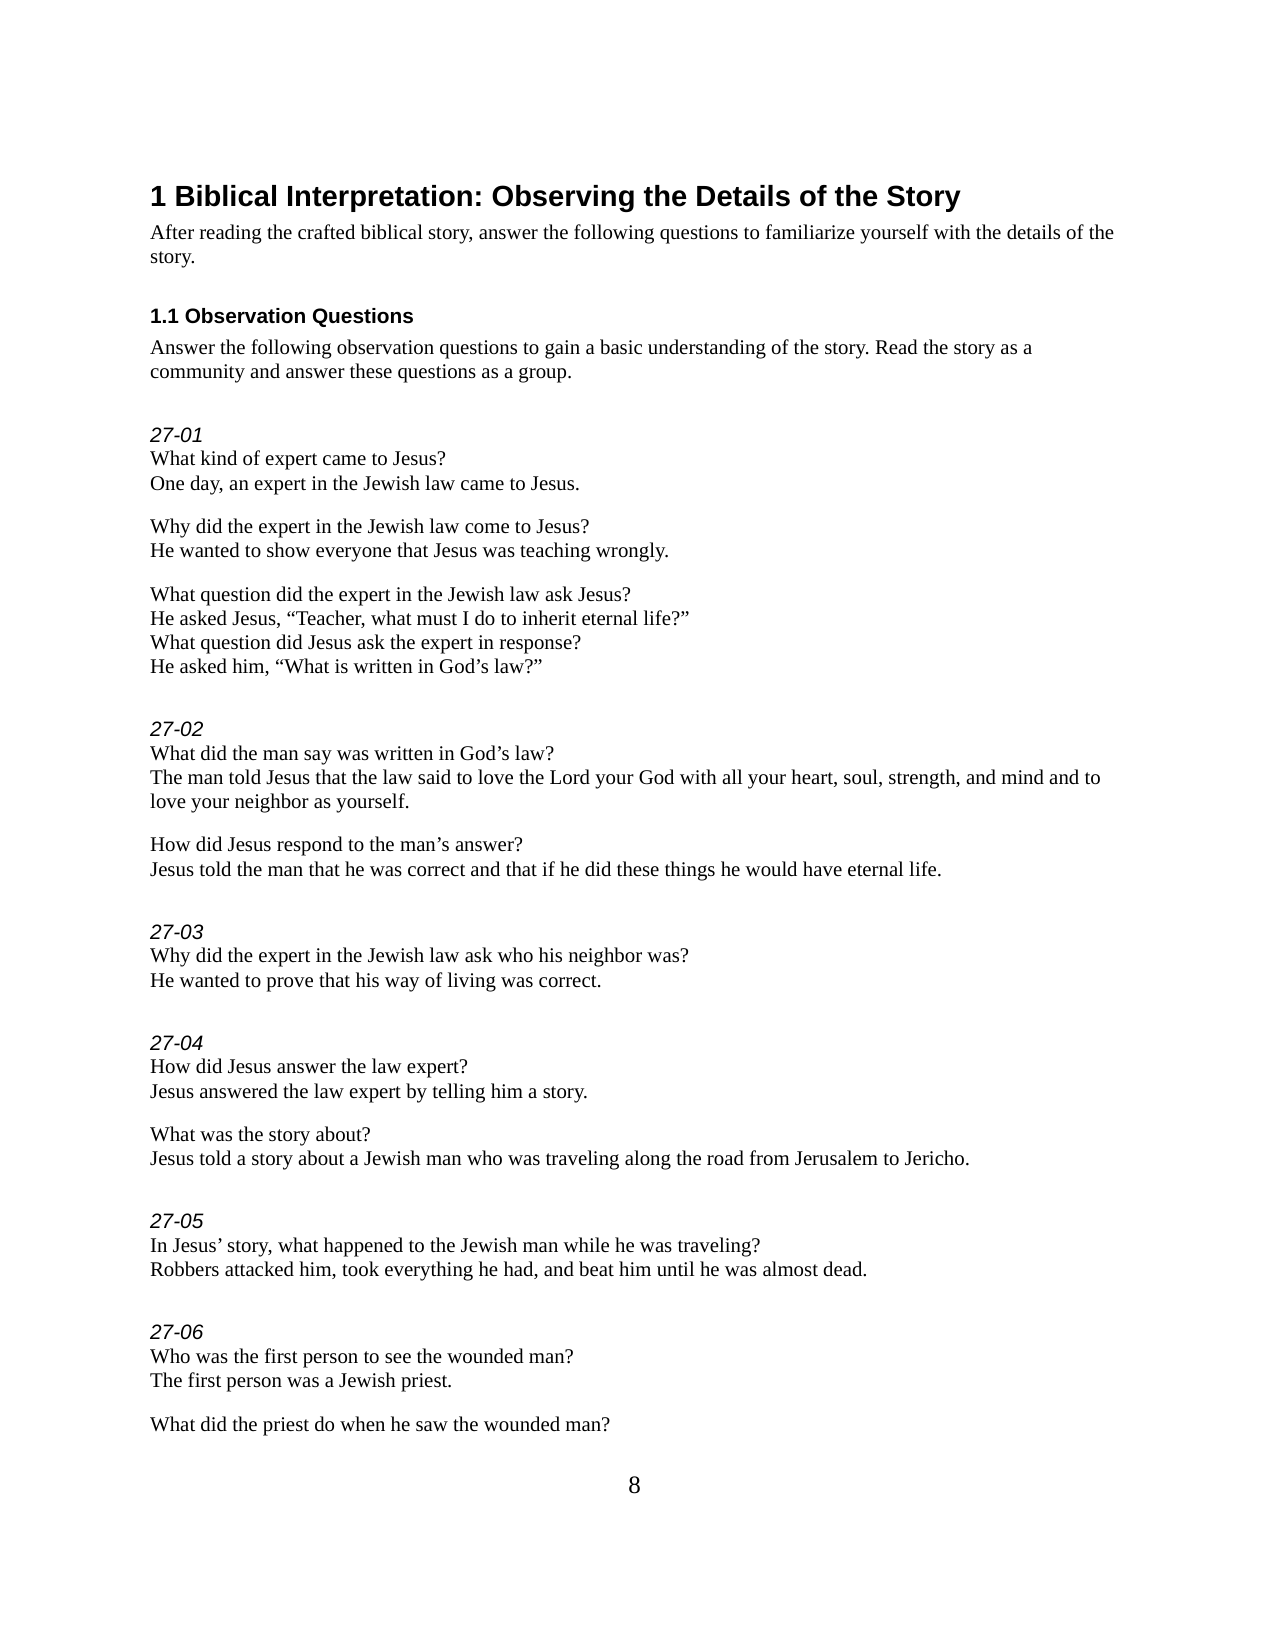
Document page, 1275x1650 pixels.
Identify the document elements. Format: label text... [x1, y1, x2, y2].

text Why did the expert in the Jewish law come to Jesus? He wanted to show everyone that Jesus was teaching wrongly. [150, 514, 1125, 562]
subtitle 1 Biblical Interpretation: Observing the Details of the Story [150, 179, 1125, 212]
text In Jesus’ story, what happened to the Jewish man while he was traveling? Robbers attacked him, took everything he had, and beat him until he was almost dead. [150, 1233, 1125, 1281]
text How did Jesus respond to the man’s answer? Jesus told the man that he was correct and that if he did these things he would have eternal life. [150, 832, 1125, 881]
text What did the priest do when he saw the wounded man? [150, 1412, 1125, 1436]
subtitle 27-03 [150, 919, 1125, 943]
text What did the man say was written in God’s law? The man told Jesus that the law said to love the Lord your God with all your heart, soul, strength, and mind and to love your neighbor as yourself. [150, 741, 1125, 813]
subtitle 27-02 [150, 717, 1125, 741]
text Answer the following observation questions to gain a basic understanding of the story. Read the story as a community and answer these questions as a group. [150, 335, 1125, 383]
subtitle 27-06 [150, 1320, 1125, 1344]
text How did Jesus answer the law expert? Jesus answered the law expert by telling him a story. [150, 1054, 1125, 1103]
text Why did the expert in the Jewish law ask who his neighbor was? He wanted to prove that his way of living was correct. [150, 943, 1125, 992]
text Who was the first person to see the wounded man? The first person was a Jewish priest. [150, 1344, 1125, 1392]
subtitle 1.1 Observation Questions [150, 304, 1125, 328]
text What question did the expert in the Jewish law ask Jesus? He asked Jesus, “Teacher, what must I do to inherit eternal life?” What question did Jesus ask the expert in response? He asked him, “What is written in God’s law?” [150, 582, 1125, 678]
text What was the story about? Jesus told a story about a Jewish man who was traveling along the road from Jerusalem to Jericho. [150, 1122, 1125, 1170]
subtitle 27-05 [150, 1209, 1125, 1233]
subtitle 27-01 [150, 422, 1125, 446]
text After reading the crafted biblical story, answer the following questions to familiarize yourself with the details of the story. [150, 220, 1125, 268]
text What kind of expert came to Jesus? One day, an expert in the Jewish law came to Jesus. [150, 446, 1125, 494]
subtitle 27-04 [150, 1031, 1125, 1054]
